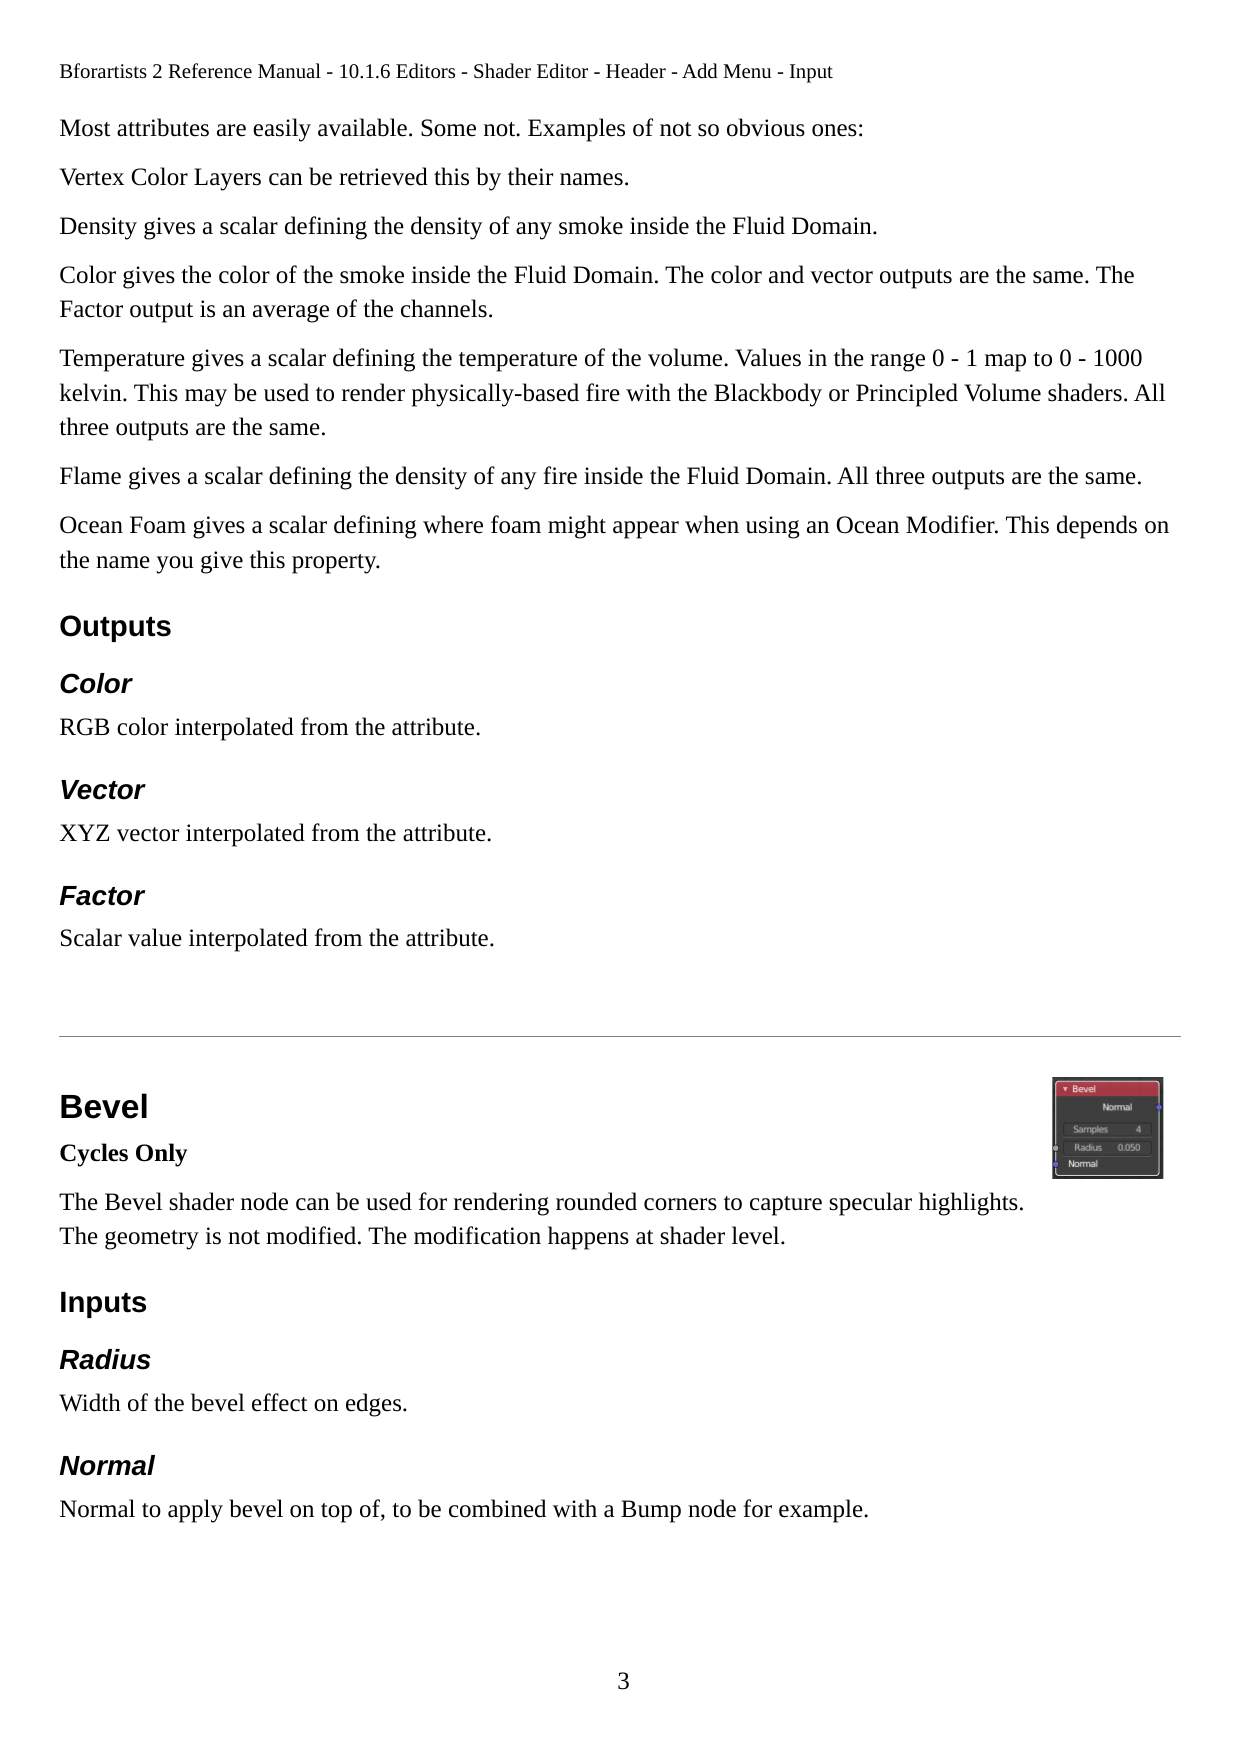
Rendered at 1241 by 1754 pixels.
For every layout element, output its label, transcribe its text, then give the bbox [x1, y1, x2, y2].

text Flame gives a scalar defining the density of any fire inside the Fluid Domain. All three outputs are the same. [59, 461, 1181, 490]
text Normal to apply bevel on top of, to be combined with a Bump node for example. [59, 1494, 1181, 1523]
subtitle Color [59, 667, 1181, 699]
text Cycles Only [59, 1138, 1052, 1167]
subtitle Outputs [59, 608, 1181, 642]
text Ocean Foam gives a scalar defining where foam might appear when using an Ocean Modifier. This depends on the name you give this property. [59, 510, 1181, 574]
text Density gives a scalar defining the density of any smoke inside the Fluid Domain. [59, 211, 1181, 239]
text The Bevel shader node can be used for rendering rounded corners to capture specular highlights. The geometry is not modified. The modification happens at shader level. [59, 1187, 1181, 1250]
text Width of the bevel effect on edges. [59, 1388, 1181, 1417]
subtitle [1164, 1087, 1181, 1125]
text [1164, 1138, 1181, 1167]
text Most attributes are easily available. Some not. Examples of not so obvious ones: [59, 113, 1181, 141]
subtitle Vector [59, 773, 1181, 805]
text Color gives the color of the smoke inside the Fluid Domain. The color and vector outputs are the same. The Factor output is an average of the channels. [59, 260, 1181, 323]
text Scalar value interpolated from the attribute. [59, 923, 1181, 952]
text RGB color interpolated from the attribute. [59, 712, 1181, 740]
text XYZ vector interpolated from the attribute. [59, 818, 1181, 846]
picture [1052, 1077, 1164, 1179]
subtitle Factor [59, 879, 1181, 911]
text Vertex Color Layers can be retrieved this by their names. [59, 162, 1181, 190]
text Temperature gives a scalar defining the temperature of the volume. Values in the range 0 - 1 map to 0 - 1000 kelvin. This may be used to render physically-based fire with the Blackbody or Principled Volume shaders. All three outputs are the same. [59, 343, 1181, 441]
subtitle Bevel [59, 1087, 1052, 1125]
subtitle Inputs [59, 1285, 1181, 1319]
subtitle Radius [59, 1344, 1181, 1376]
subtitle Normal [59, 1450, 1181, 1482]
